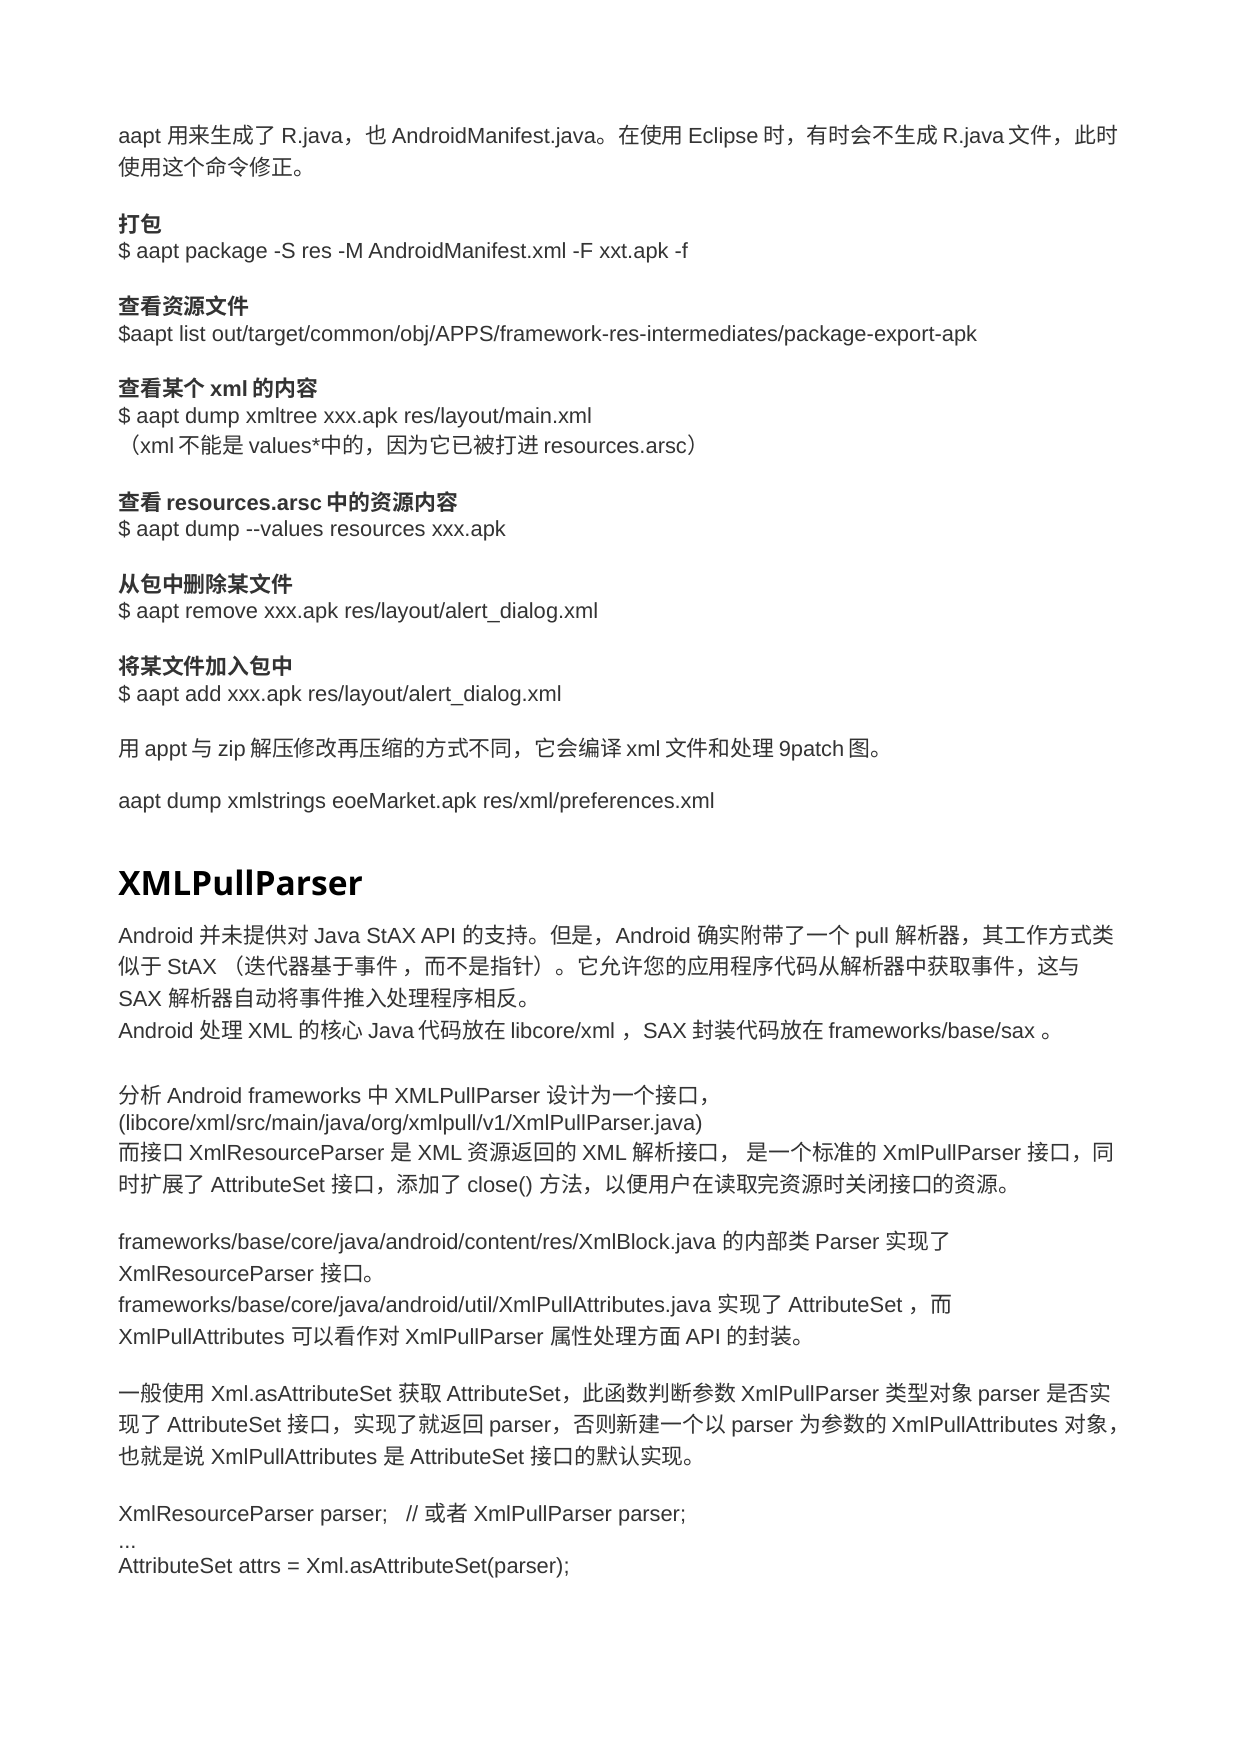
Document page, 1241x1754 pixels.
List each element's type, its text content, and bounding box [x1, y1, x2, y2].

text aapt dump xmlstrings eoeMarket.apk res/xml/preferences.xml [118, 788, 1122, 813]
text XmlResourceParser parser; // 或者 XmlPullParser parser; [118, 1496, 1122, 1528]
text （xml不能是values*中的，因为它已被打进resources.arsc） [118, 428, 1122, 459]
text $ aapt package -S res -M AndroidManifest.xml -F xxt.apk -f [118, 238, 1122, 263]
text Android 处理XML 的核心Java代码放在libcore/xml ，SAX 封装代码放在frameworks/base/sax 。 [118, 1013, 1122, 1044]
text 查看某个xml的内容 $ aapt dump xmltree xxx.apk res/layout/main.xml [118, 371, 1122, 428]
text 从包中删除某文件 $ aapt remove xxx.apk res/layout/alert_dialog.xml [118, 567, 1122, 623]
subtitle XMLPullParser [118, 859, 1122, 905]
text AttributeSet attrs = Xml.asAttributeSet(parser); [118, 1553, 1122, 1578]
text ... [118, 1528, 1122, 1553]
text 查看resources.arsc中的资源内容 $ aapt dump --values resources xxx.apk [118, 484, 1122, 541]
text 分析 Android frameworks 中 XMLPullParser 设计为一个接口， (libcore/xml/src/main/java/org/xmlpull/v1/XmlPullParser.java) [118, 1078, 1122, 1135]
text 将某文件加入包中 $ aapt add xxx.apk res/layout/alert_dialog.xml [118, 649, 1122, 706]
text aapt 用来生成了 R.java，也 AndroidManifest.java。在使用Eclipse时，有时会不生成R.java文件，此时使用这个命令修正。 [118, 118, 1122, 181]
text 打包 [118, 207, 1122, 238]
text $aapt list out/target/common/obj/APPS/framework-res-intermediates/package-export-apk [118, 320, 1122, 346]
text Android 并未提供对 Java StAX API 的支持。但是，Android 确实附带了一个 pull 解析器，其工作方式类似于 StAX （迭代器基于事件 ，而不是指针）。它允许您的应用程序代码从解析器中获取事件，这与 SAX 解析器自动将事件推入处理程序相反。 [118, 918, 1122, 1013]
text frameworks/base/core/java/android/content/res/XmlBlock.java 的内部类 Parser 实现了 XmlResourceParser 接口。 [118, 1224, 1122, 1287]
text 用appt与zip解压修改再压缩的方式不同，它会编译xml文件和处理9patch图。 [118, 731, 1122, 762]
text 查看资源文件 [118, 289, 1122, 320]
text 一般使用 Xml.asAttributeSet 获取 AttributeSet，此函数判断参数 XmlPullParser 类型对象 parser 是否实现了 AttributeSet 接口，实现了就返回 parser，否则新建一个以 parser 为参数的 XmlPullAttributes 对象，也就是说 XmlPullAttributes 是 AttributeSet 接口的默认实现。 [118, 1376, 1122, 1471]
text 而接口 XmlResourceParser 是 XML 资源返回的 XML 解析接口， 是一个标准的 XmlPullParser 接口，同时扩展了 AttributeSet 接口，添加了 close() 方法，以便用户在读取完资源时关闭接口的资源。 [118, 1135, 1122, 1199]
text frameworks/base/core/java/android/util/XmlPullAttributes.java 实现了 AttributeSet ，而 XmlPullAttributes 可以看作对 XmlPullParser 属性处理方面API 的封装。 [118, 1287, 1122, 1351]
